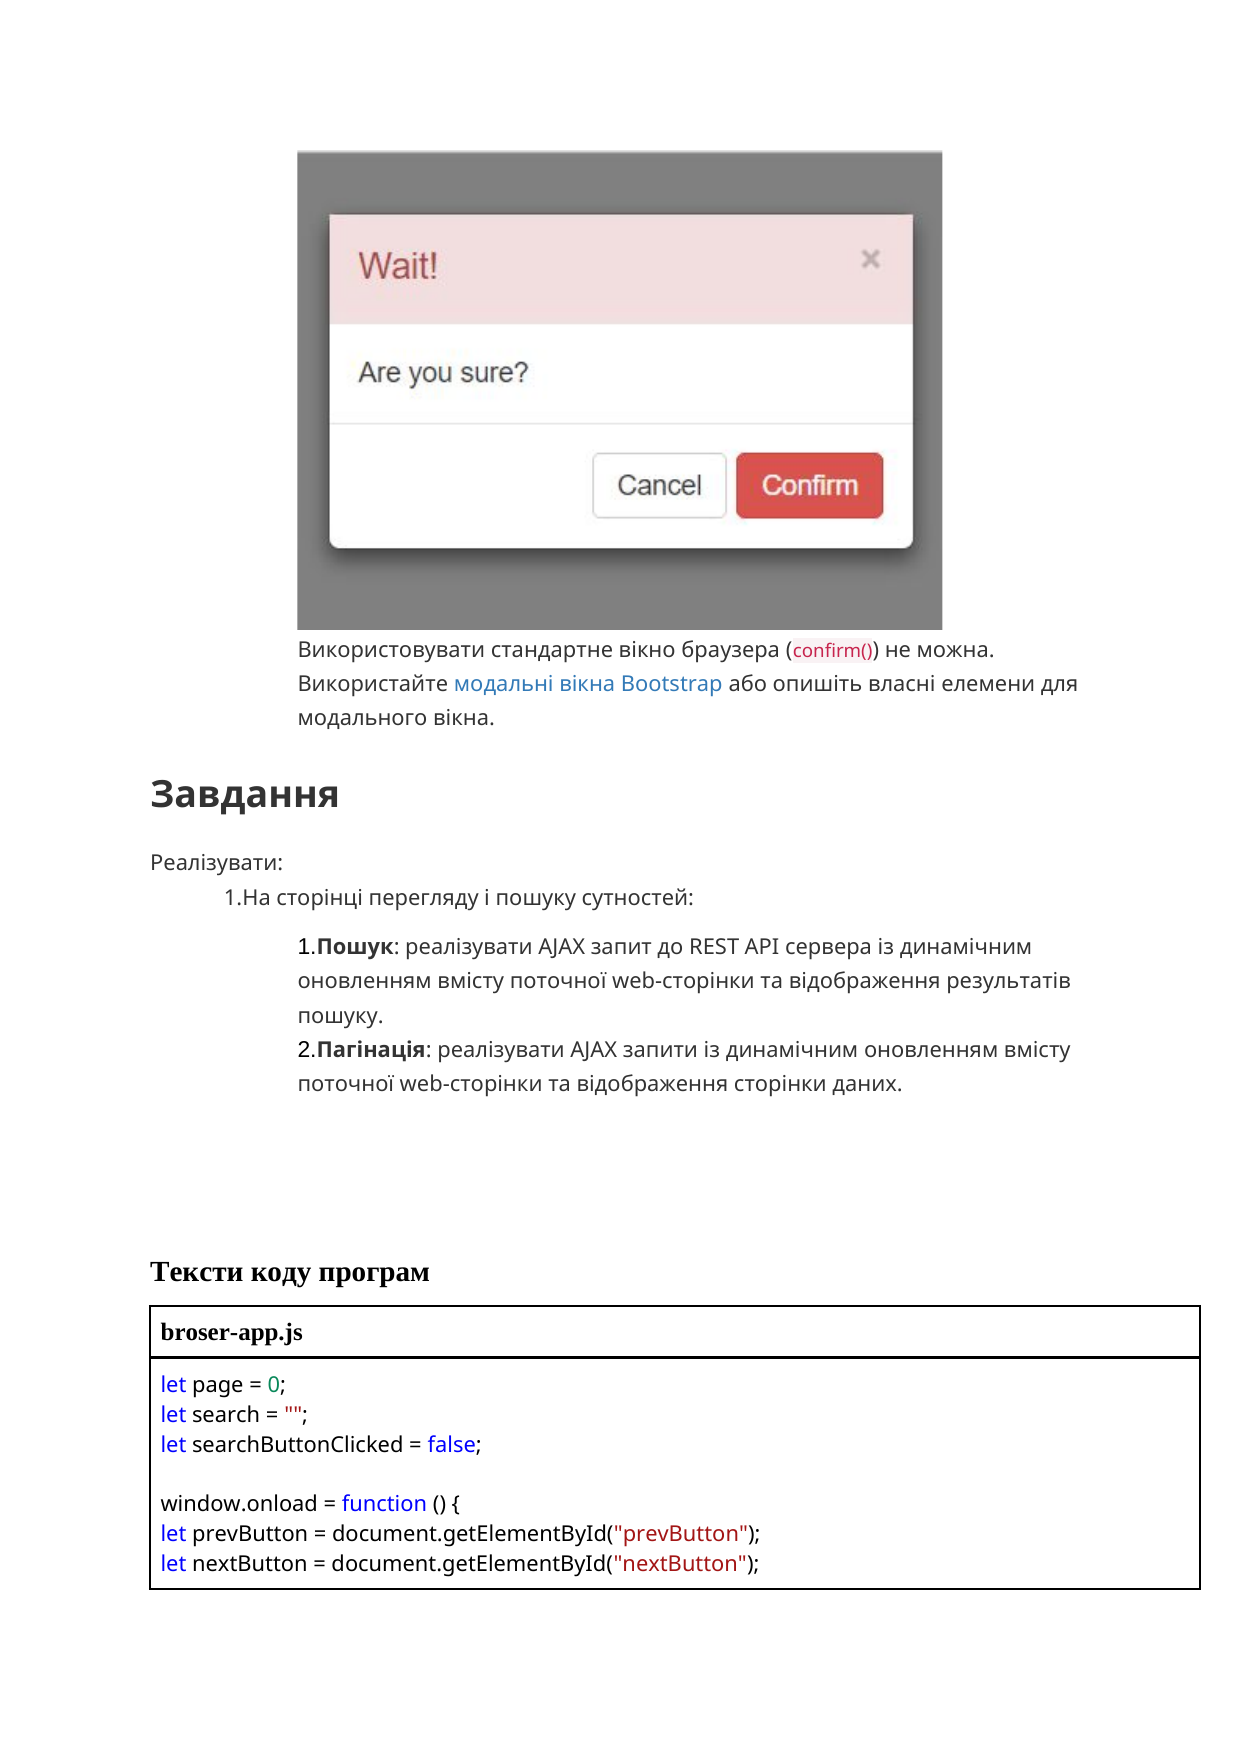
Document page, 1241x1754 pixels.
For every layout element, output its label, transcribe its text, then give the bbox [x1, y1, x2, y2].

table_header broser-app.js [151, 1307, 1199, 1356]
subtitle Завдання [150, 768, 1090, 819]
picture [297, 150, 943, 630]
list Використовувати стандартне вікно браузера (confirm()) не можна. Використайте модальні вікна Bootstrap або опишіть власні елемени для модального вікна. [150, 150, 1090, 732]
list Пагінація: реалізувати AJAX запити із динамічним оновленням вмісту поточної web-сторінки та відображення сторінки даних. [150, 1034, 1090, 1098]
text Тексти коду програм [150, 1254, 1090, 1288]
text Реалізувати: [150, 847, 1090, 877]
list На сторінці перегляду і пошуку сутностей: [150, 882, 1090, 911]
table_cell let page = 0; let search = ""; let searchButtonClicked = false; window.onload = function () { let prevButton = document.getElementById("prevButton"); let nextButton = document.getElementById("nextButton"); [151, 1359, 1199, 1588]
list Пошук: реалізувати AJAX запит до REST API сервера із динамічним оновленням вмісту поточної web-сторінки та відображення результатів пошуку. [150, 931, 1090, 1029]
